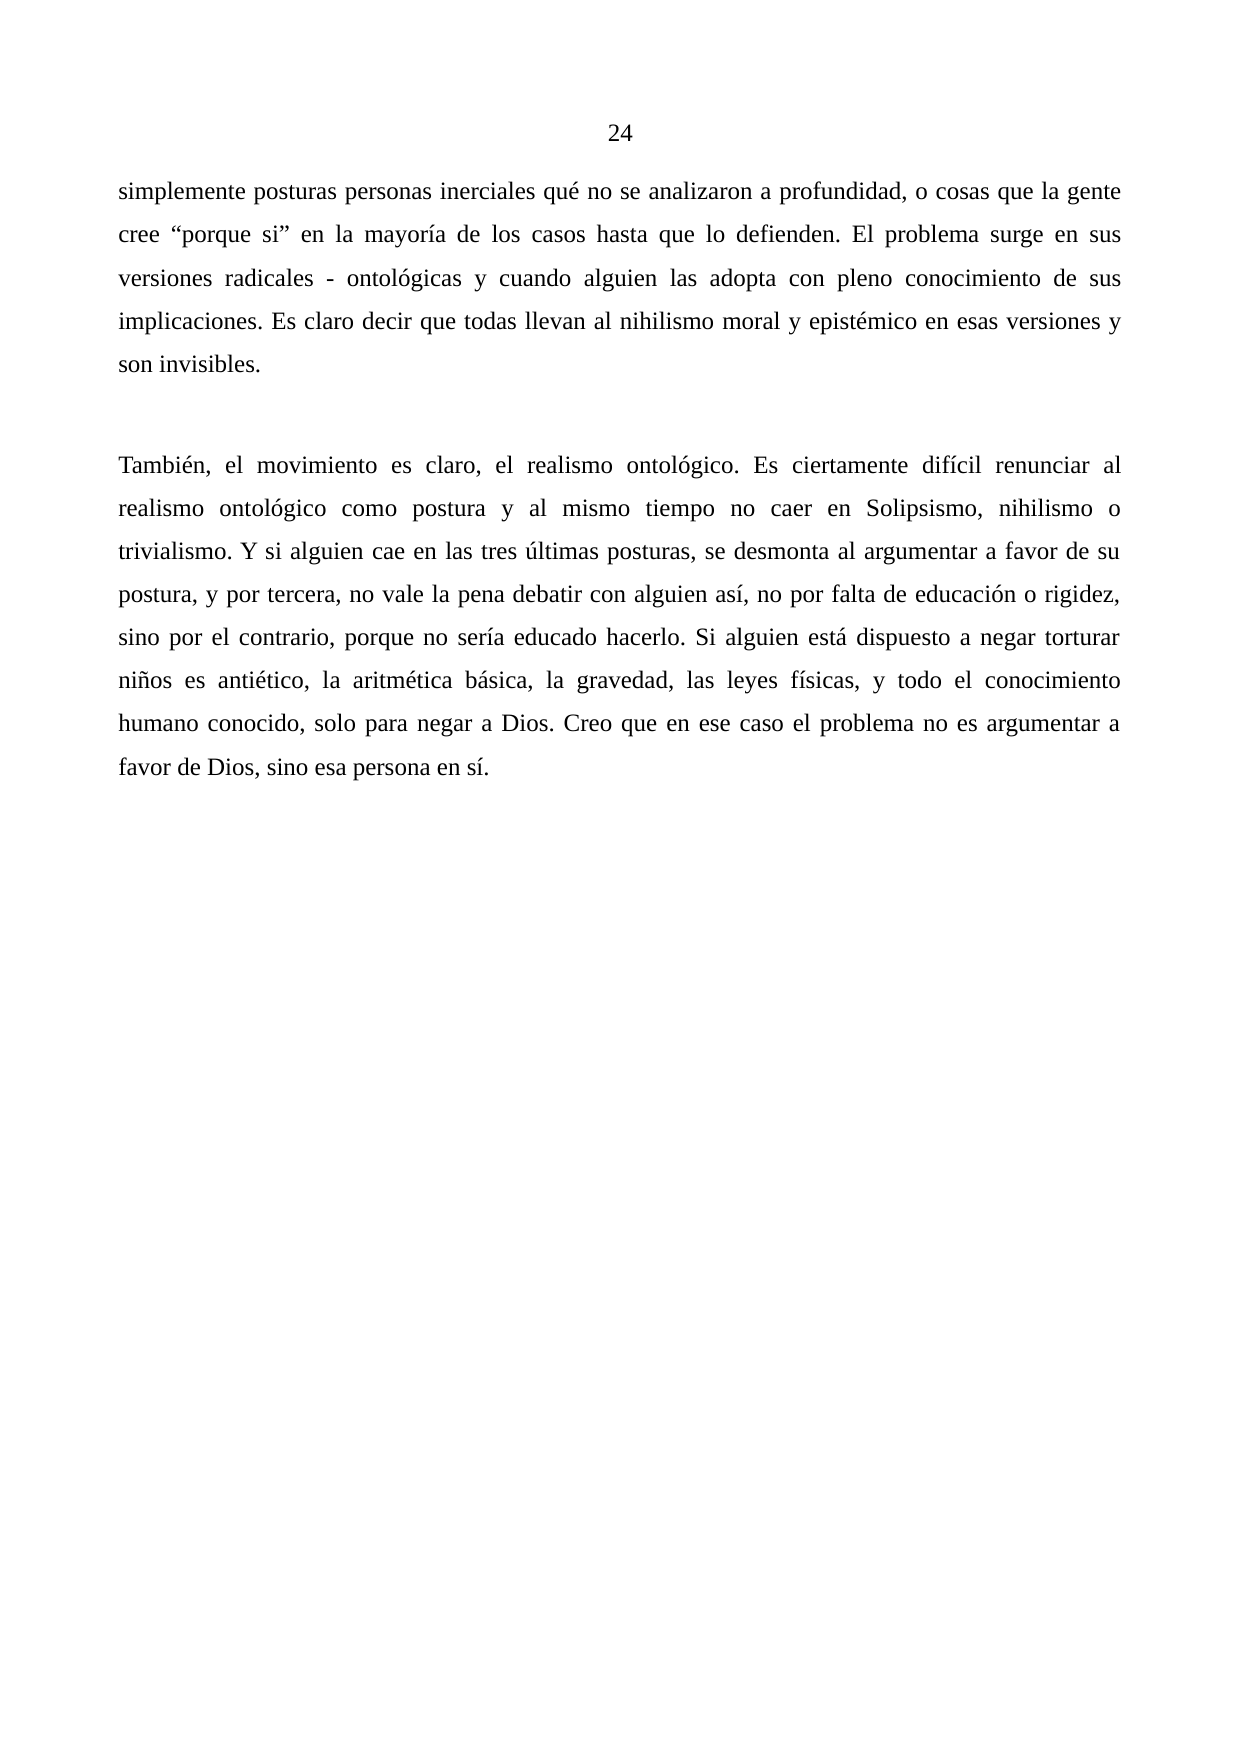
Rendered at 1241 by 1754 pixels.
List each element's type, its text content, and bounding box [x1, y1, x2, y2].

text simplemente posturas personas inerciales qué no se analizaron a profundidad, o cosas que la gente cree “porque si” en la mayoría de los casos hasta que lo defienden. El problema surge en sus versiones radicales - ontológicas y cuando alguien las adopta con pleno conocimiento de sus implicaciones. Es claro decir que todas llevan al nihilismo moral y epistémico en esas versiones y son invisibles. [118, 176, 1122, 378]
text También, el movimiento es claro, el realismo ontológico. Es ciertamente difícil renunciar al realismo ontológico como postura y al mismo tiempo no caer en Solipsismo, nihilismo o trivialismo. Y si alguien cae en las tres últimas posturas, se desmonta al argumentar a favor de su postura, y por tercera, no vale la pena debatir con alguien así, no por falta de educación o rigidez, sino por el contrario, porque no sería educado hacerlo. Si alguien está dispuesto a negar torturar niños es antiético, la aritmética básica, la gravedad, las leyes físicas, y todo el conocimiento humano conocido, solo para negar a Dios. Creo que en ese caso el problema no es argumentar a favor de Dios, sino esa persona en sí. [118, 450, 1122, 780]
